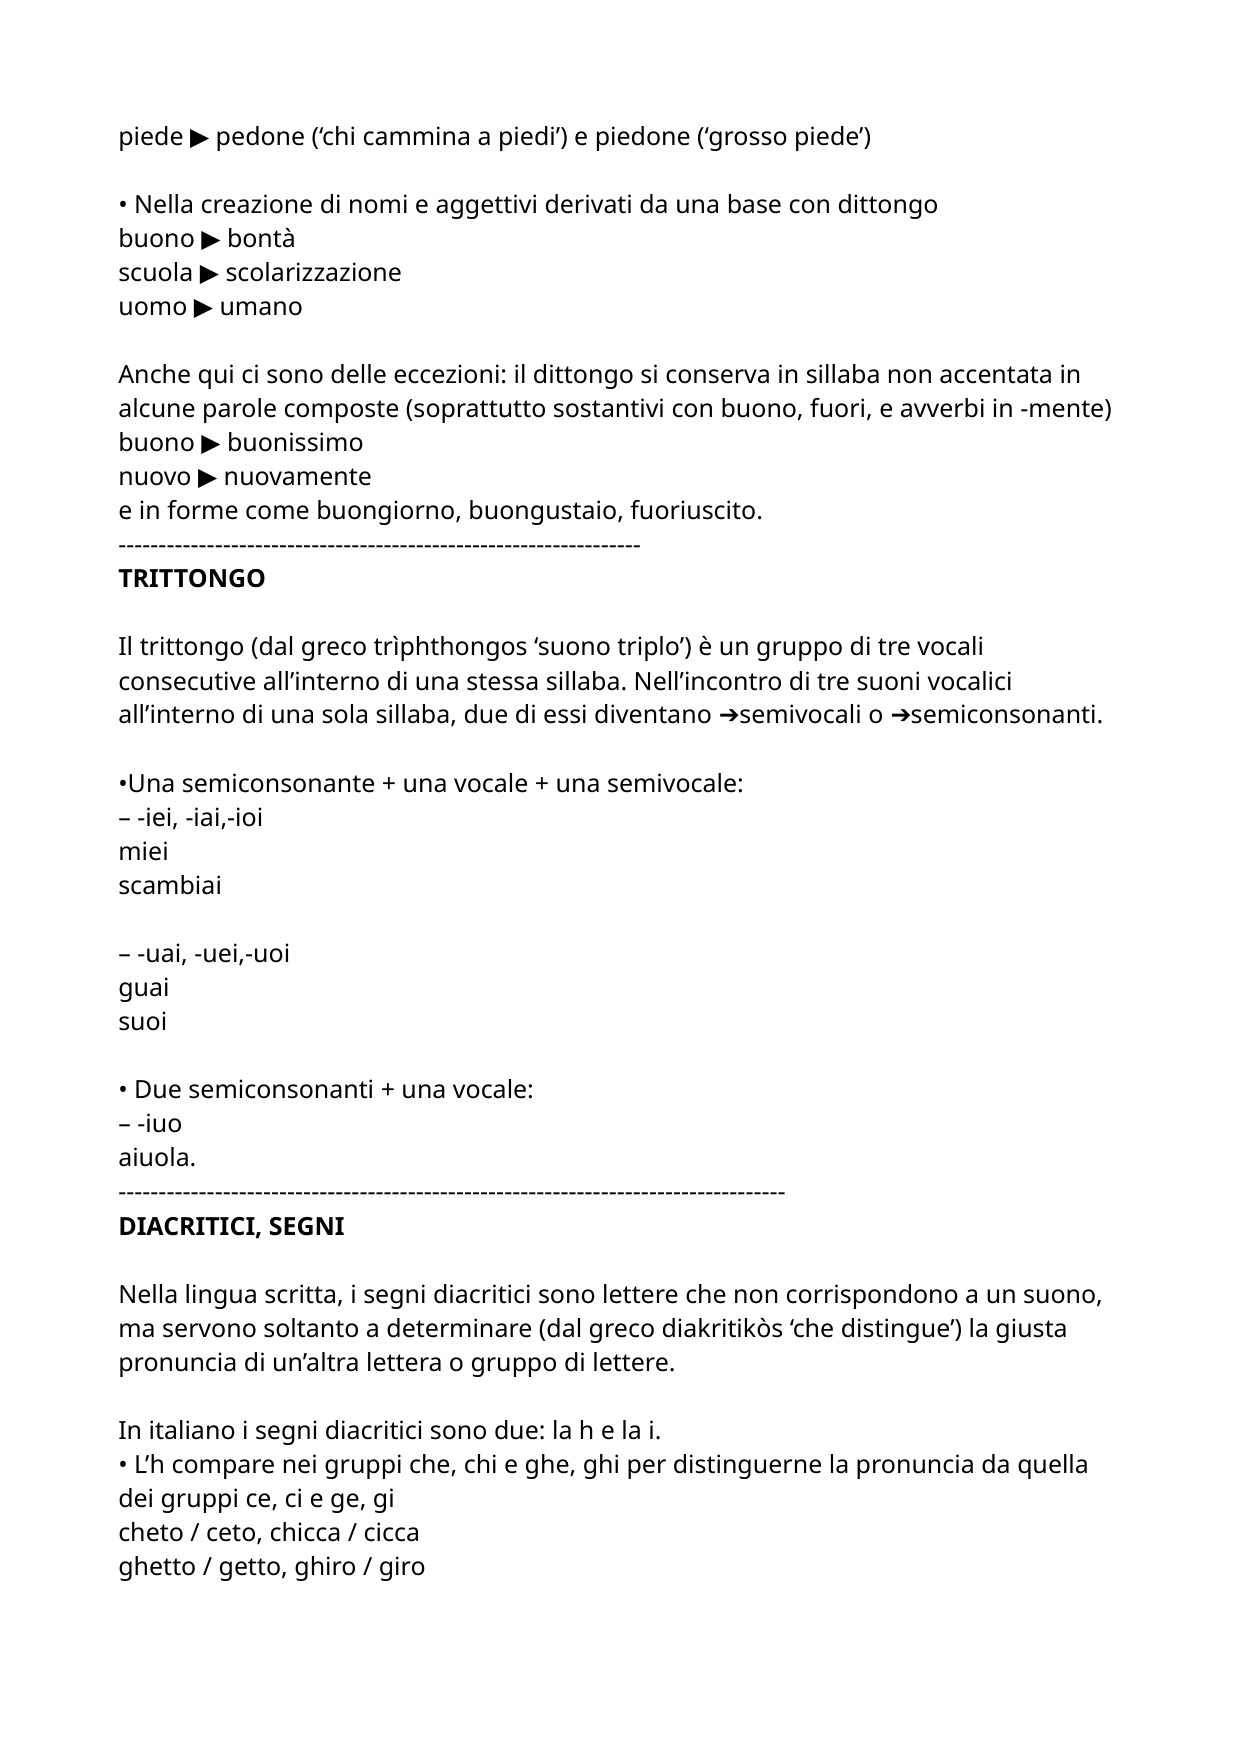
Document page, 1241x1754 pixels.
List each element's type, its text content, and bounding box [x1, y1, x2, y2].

text miei [118, 833, 1122, 867]
text suoi [118, 1004, 1122, 1038]
text • Nella creazione di nomi e aggettivi derivati da una base con dittongo [118, 186, 1122, 220]
text Nella lingua scritta, i segni diacritici sono lettere che non corrispondono a un suono, ma servono soltanto a determinare (dal greco diakritikòs ‘che distingue’) la giusta pronuncia di un’altra lettera o gruppo di lettere. [118, 1276, 1122, 1378]
text In italiano i segni diacritici sono due: la h e la i. [118, 1412, 1122, 1447]
text uomo ▶ umano [118, 288, 1122, 322]
text piede ▶ pedone (‘chi cammina a piedi’) e piedone (‘grosso piede’) [118, 118, 1122, 152]
text Anche qui ci sono delle eccezioni: il dittongo si conserva in sillaba non accentata in alcune parole composte (soprattutto sostantivi con buono, fuori, e avverbi in -mente) [118, 357, 1122, 425]
text – -uai, -uei,-uoi [118, 936, 1122, 970]
text buono ▶ buonissimo [118, 425, 1122, 459]
text – -iuo [118, 1106, 1122, 1140]
text ----------------------------------------------------------------------------------- [118, 1174, 1122, 1208]
text e in forme come buongiorno, buongustaio, fuoriuscito. [118, 493, 1122, 527]
text guai [118, 970, 1122, 1004]
text DIACRITICI, SEGNI [118, 1208, 1122, 1242]
text ghetto / getto, ghiro / giro [118, 1549, 1122, 1583]
text buono ▶ bontà [118, 220, 1122, 254]
text nuovo ▶ nuovamente [118, 459, 1122, 493]
text Il trittongo (dal greco trìphthongos ‘suono triplo’) è un gruppo di tre vocali consecutive all’interno di una stessa sillaba. Nell’incontro di tre suoni vocalici all’interno di una sola sillaba, due di essi diventano ➔semivocali o ➔semiconsonanti. [118, 629, 1122, 731]
text TRITTONGO [118, 561, 1122, 595]
text scambiai [118, 867, 1122, 902]
text ----------------------------------------------------------------- [118, 527, 1122, 561]
text aiuola. [118, 1140, 1122, 1174]
text • L’h compare nei gruppi che, chi e ghe, ghi per distinguerne la pronuncia da quella dei gruppi ce, ci e ge, gi [118, 1447, 1122, 1515]
text cheto / ceto, chicca / cicca [118, 1515, 1122, 1549]
text scuola ▶ scolarizzazione [118, 254, 1122, 288]
text – -iei, -iai,-ioi [118, 799, 1122, 833]
text •Una semiconsonante + una vocale + una semivocale: [118, 765, 1122, 799]
text • Due semiconsonanti + una vocale: [118, 1072, 1122, 1106]
